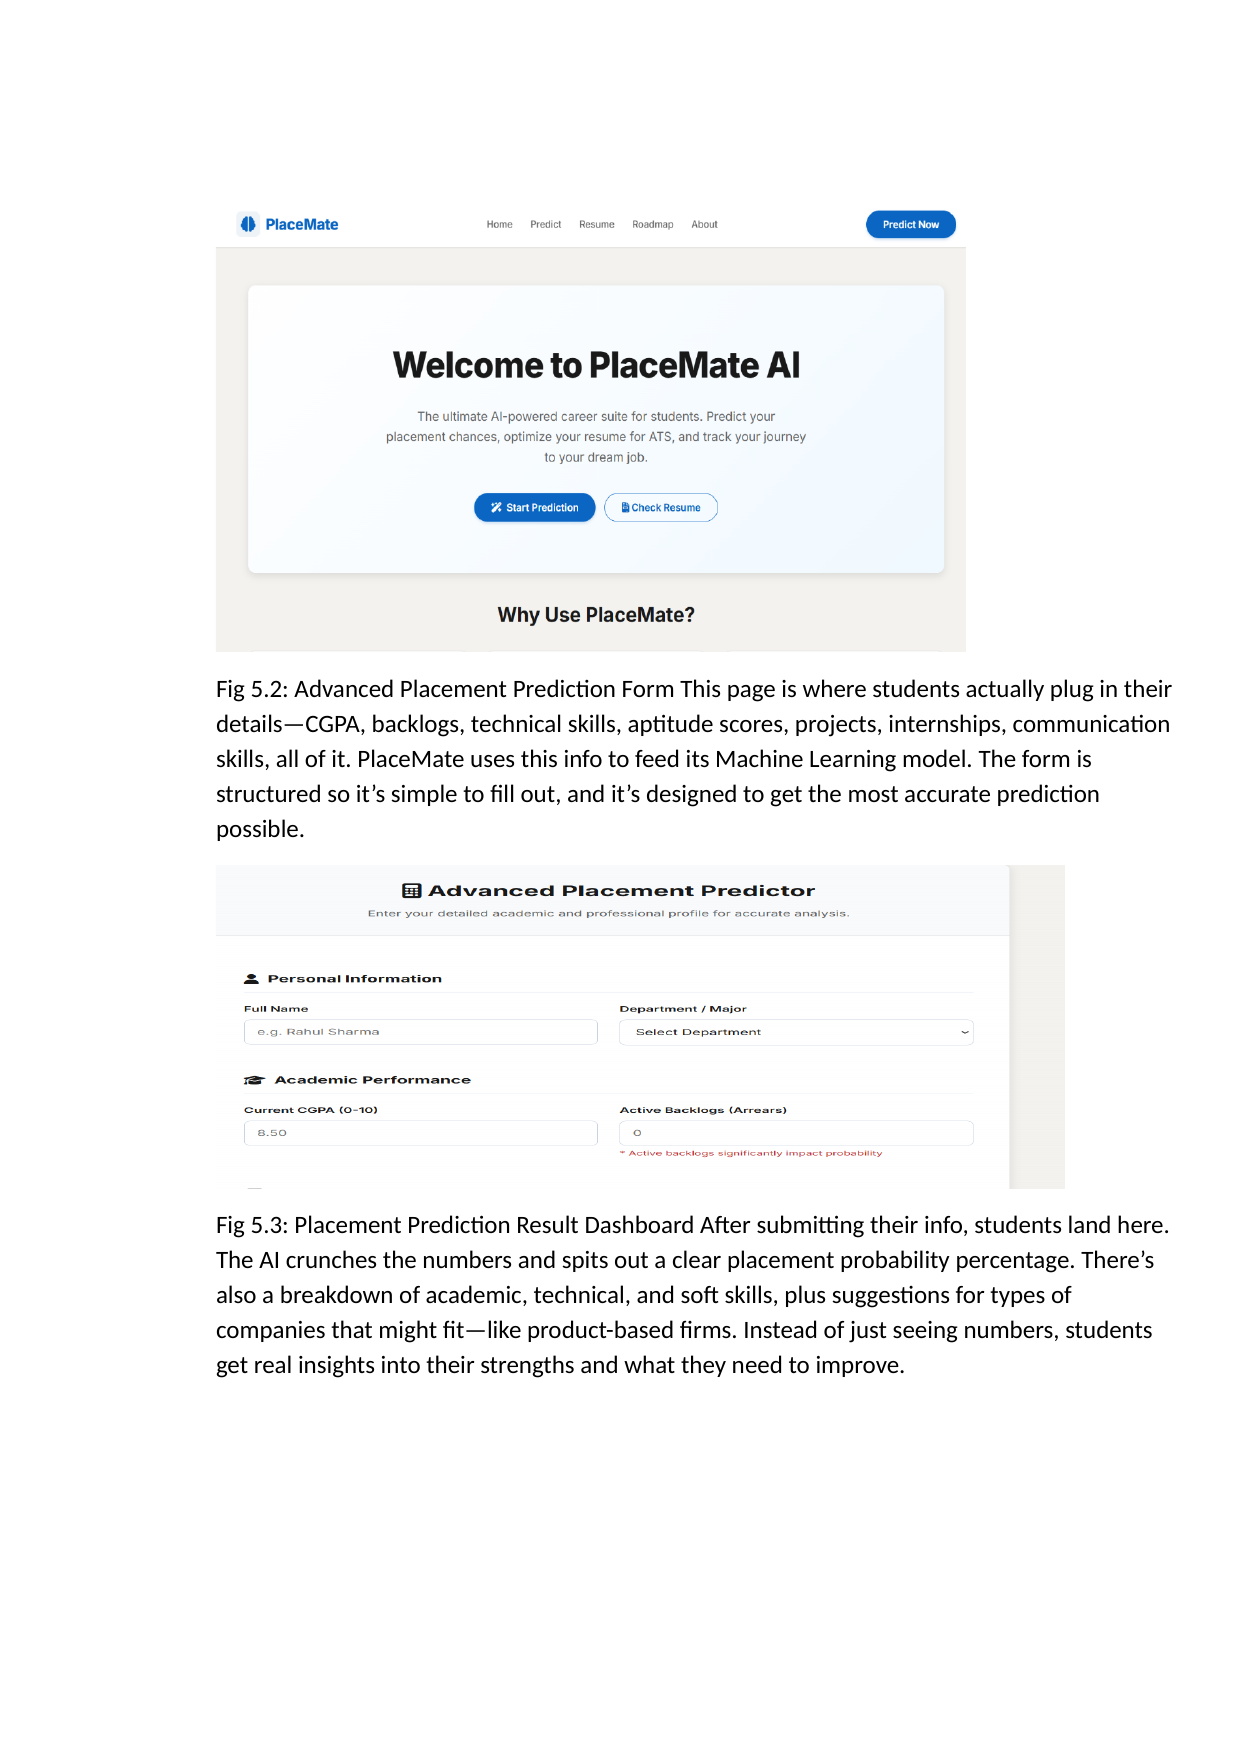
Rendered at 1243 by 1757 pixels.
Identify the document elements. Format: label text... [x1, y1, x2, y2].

list Fig 5.2: Advanced Placement Prediction Form This page is where students actually plug in their details—CGPA, backlogs, technical skills, aptitude scores, projects, internships, communication skills, all of it. PlaceMate uses this info to feed its Machine Learning model. The form is structured so it’s simple to fill out, and it’s designed to get the most accurate prediction possible. [216, 673, 1184, 844]
list Fig 5.3: Placement Prediction Result Dashboard After submitting their info, students land here. The AI crunches the numbers and spits out a clear placement probability percentage. There’s also a breakdown of academic, technical, and soft skills, plus suggestions for types of companies that might fit—like product-based firms. Instead of just seeing numbers, students get real insights into their strengths and what they need to improve. [216, 1209, 1184, 1380]
